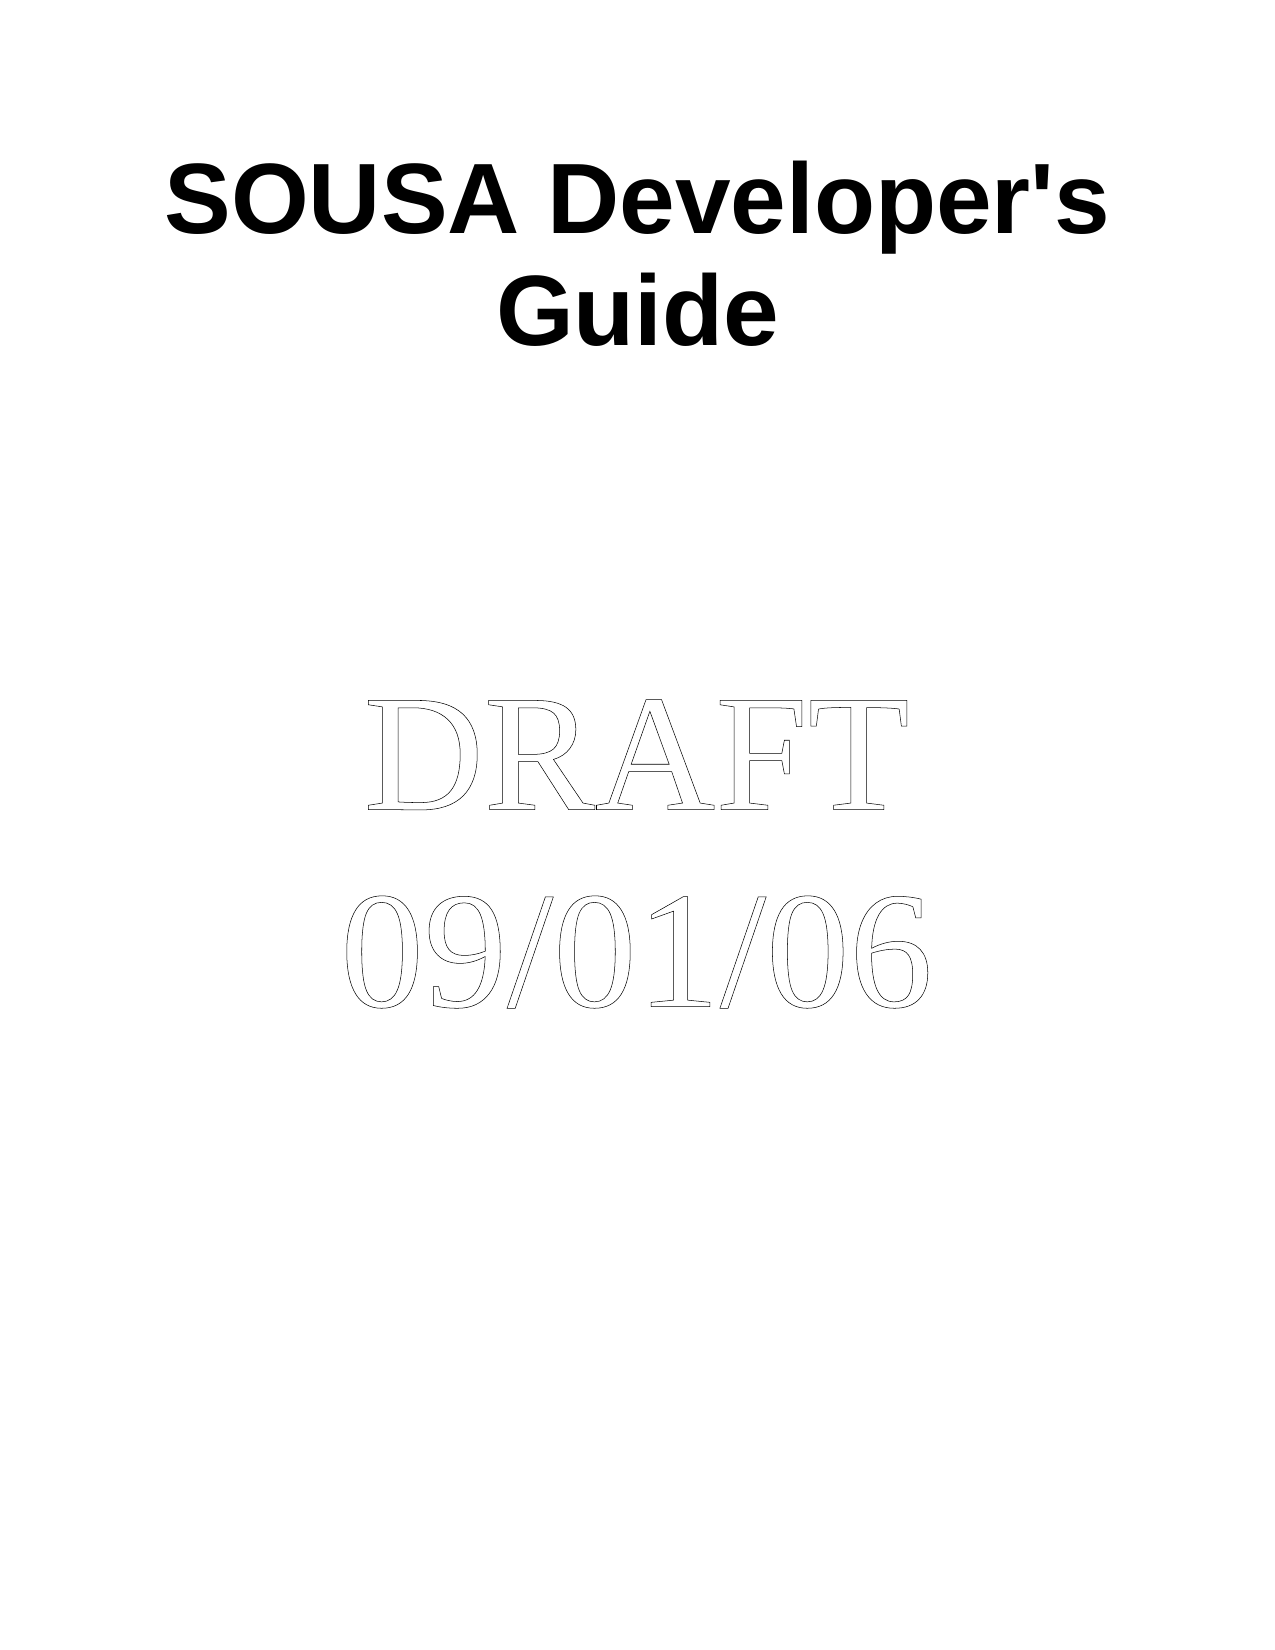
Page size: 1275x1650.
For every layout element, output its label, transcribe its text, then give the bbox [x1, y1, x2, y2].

title [168, 846, 1105, 858]
title SOUSA Developer's Guide [118, 143, 1157, 367]
text DRAFT [168, 661, 1105, 846]
text 09/01/06 [168, 858, 1105, 1043]
